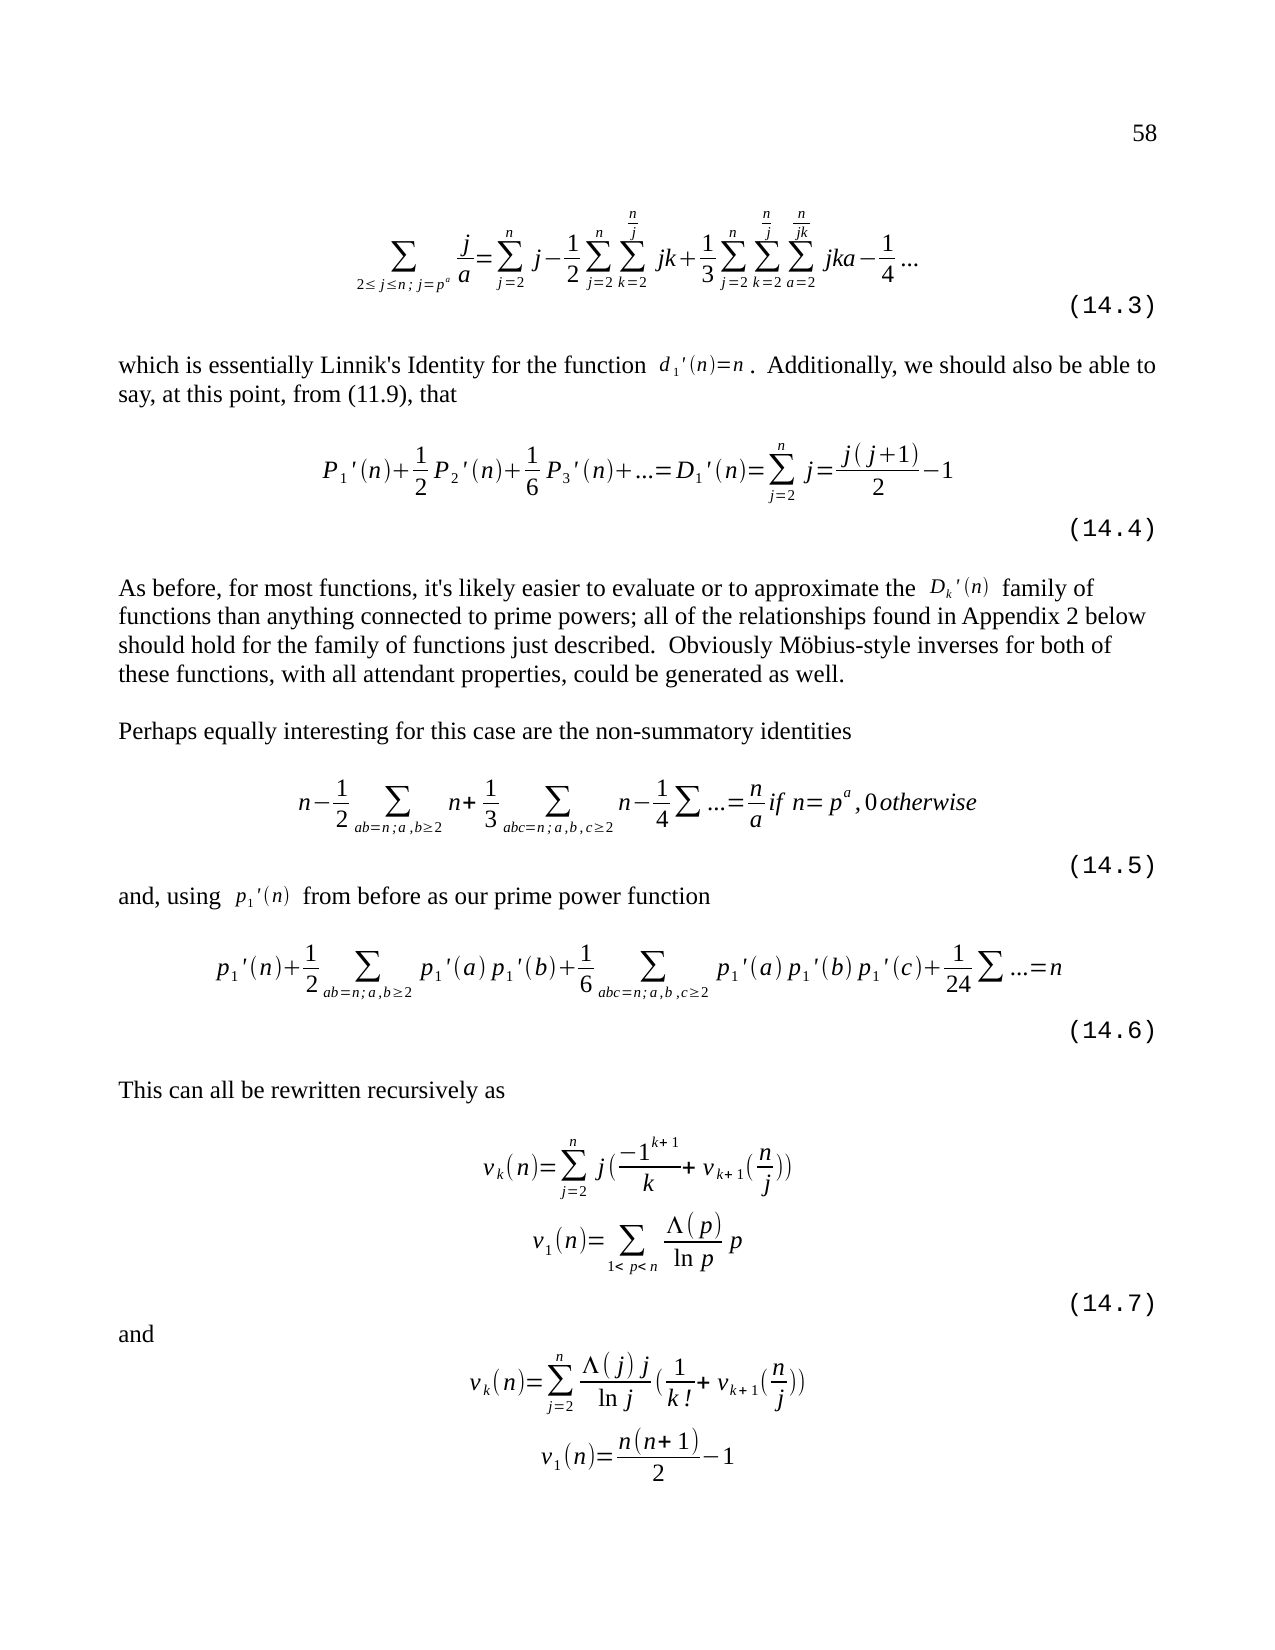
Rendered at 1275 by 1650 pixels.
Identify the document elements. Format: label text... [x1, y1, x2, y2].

text (14.5) [118, 853, 1157, 881]
text and, using from before as our prime power function [118, 881, 1157, 910]
text As before, for most functions, it's likely easier to evaluate or to approximate the family of functions than anything connected to prime powers; all of the relationships found in Appendix 2 below should hold for the family of functions just described. Obviously Möbius-style inverses for both of these functions, with all attendant properties, could be generated as well. [118, 573, 1157, 688]
text Perhaps equally interesting for this case are the non-summatory identities [118, 716, 1157, 745]
text (14.3) [118, 293, 1157, 321]
text and [118, 1319, 1157, 1348]
text which is essentially Linnik's Identity for the function . Additionally, we should also be able to say, at this point, from (11.9), that [118, 350, 1157, 408]
text (14.4) [118, 516, 1157, 544]
text This can all be rewritten recursively as [118, 1075, 1157, 1104]
text (14.6) [118, 1018, 1157, 1046]
text (14.7) [118, 1291, 1157, 1319]
